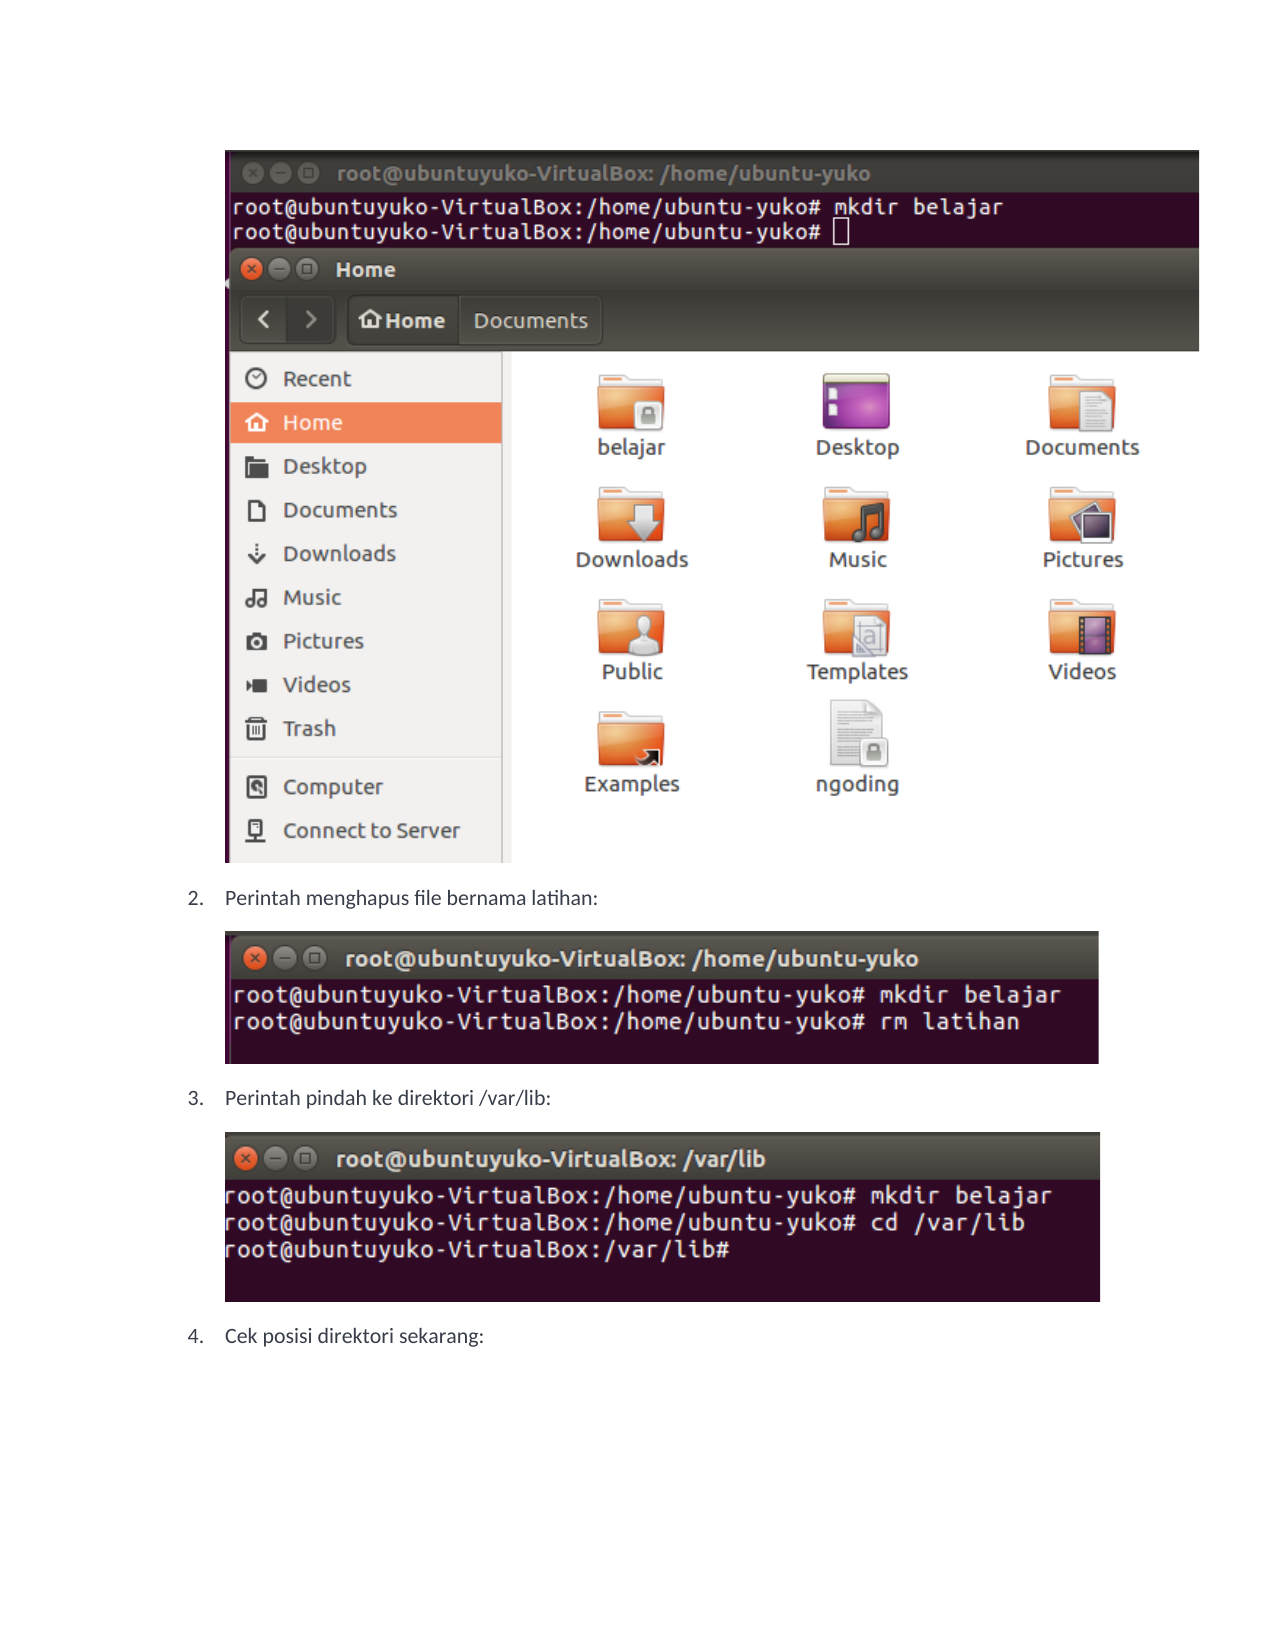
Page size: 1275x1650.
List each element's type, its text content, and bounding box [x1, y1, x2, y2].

list Cek posisi direktori sekarang: [187, 1322, 1125, 1349]
list Perintah pindah ke direktori /var/lib: [187, 1084, 1125, 1111]
list Perintah menghapus file bernama latihan: [187, 884, 1125, 910]
